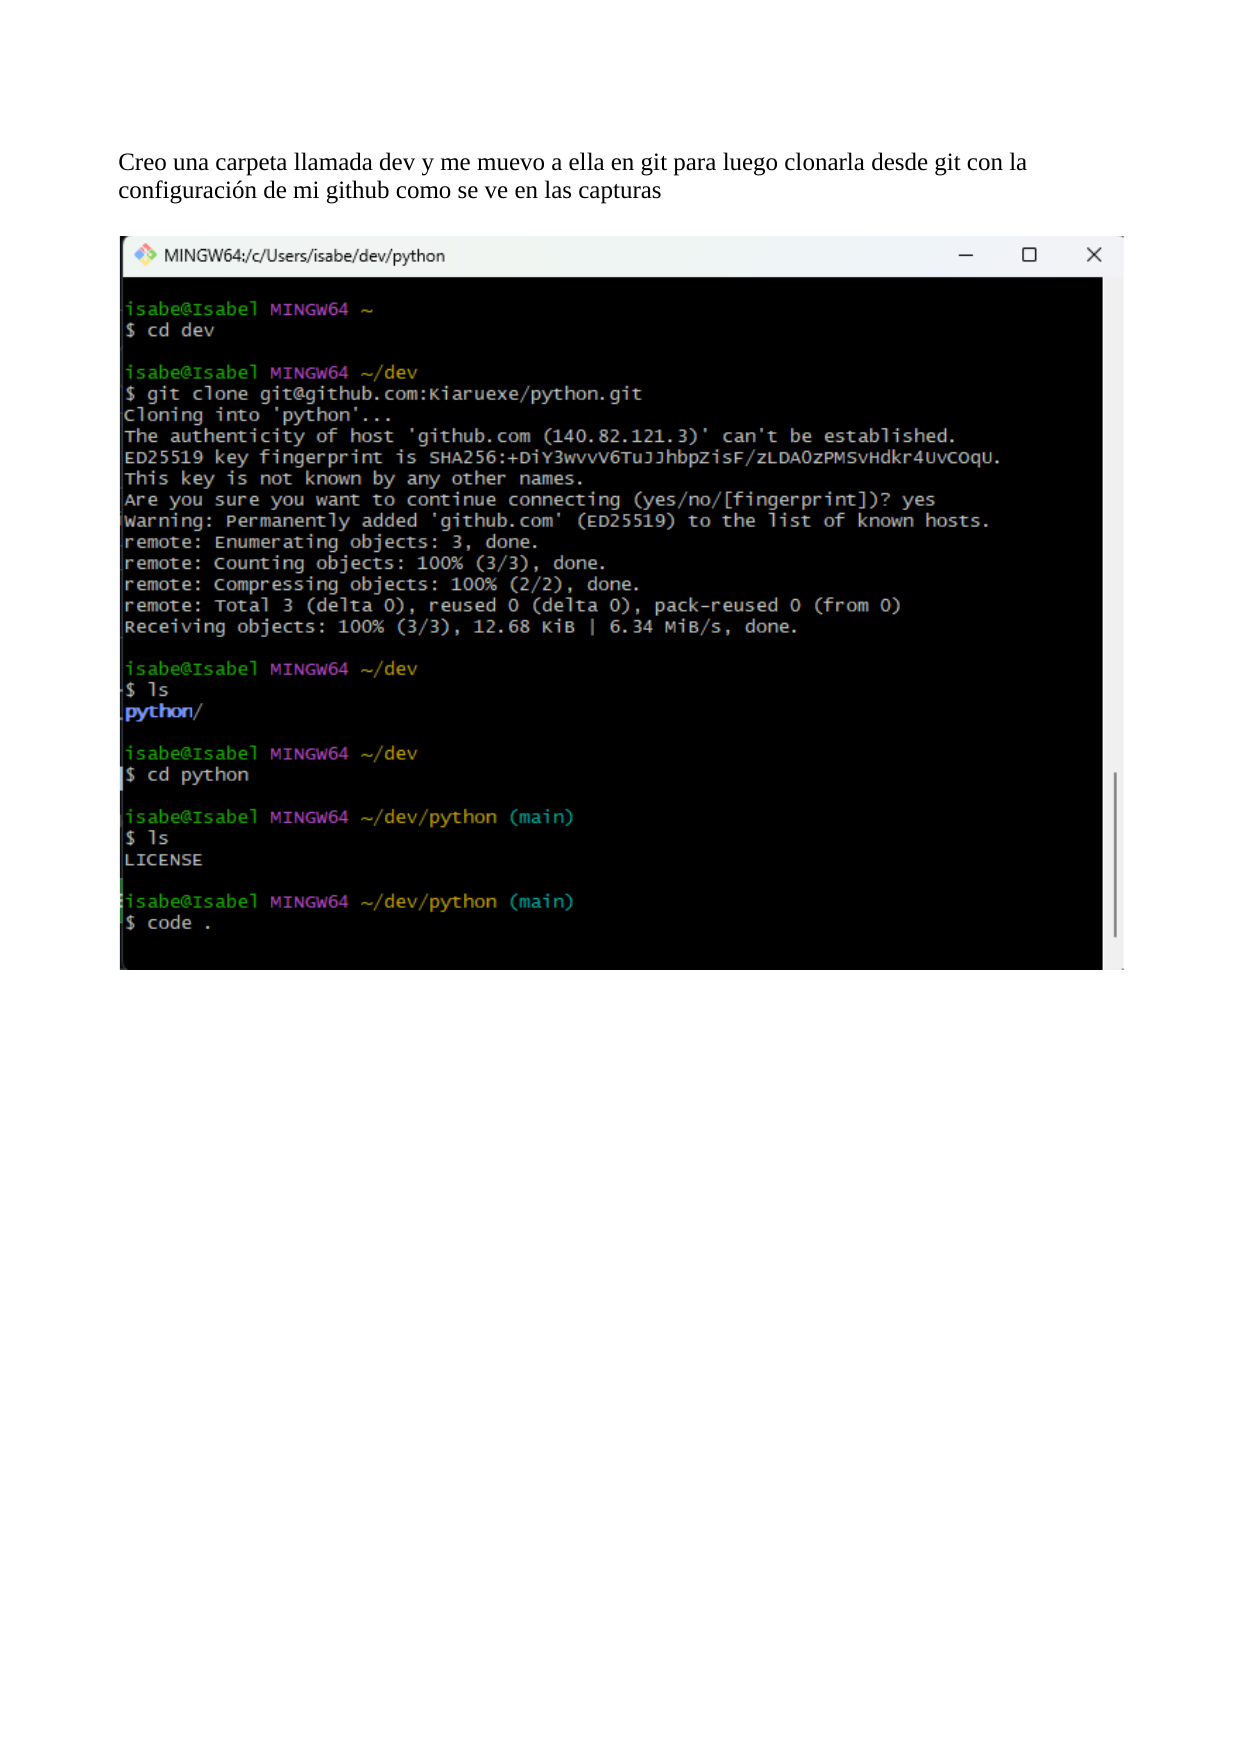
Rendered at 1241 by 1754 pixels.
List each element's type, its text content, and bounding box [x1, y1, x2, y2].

picture [119, 236, 1124, 970]
text Creo una carpeta llamada dev y me muevo a ella en git para luego clonarla desde git con la configuración de mi github como se ve en las capturas [118, 147, 1122, 204]
